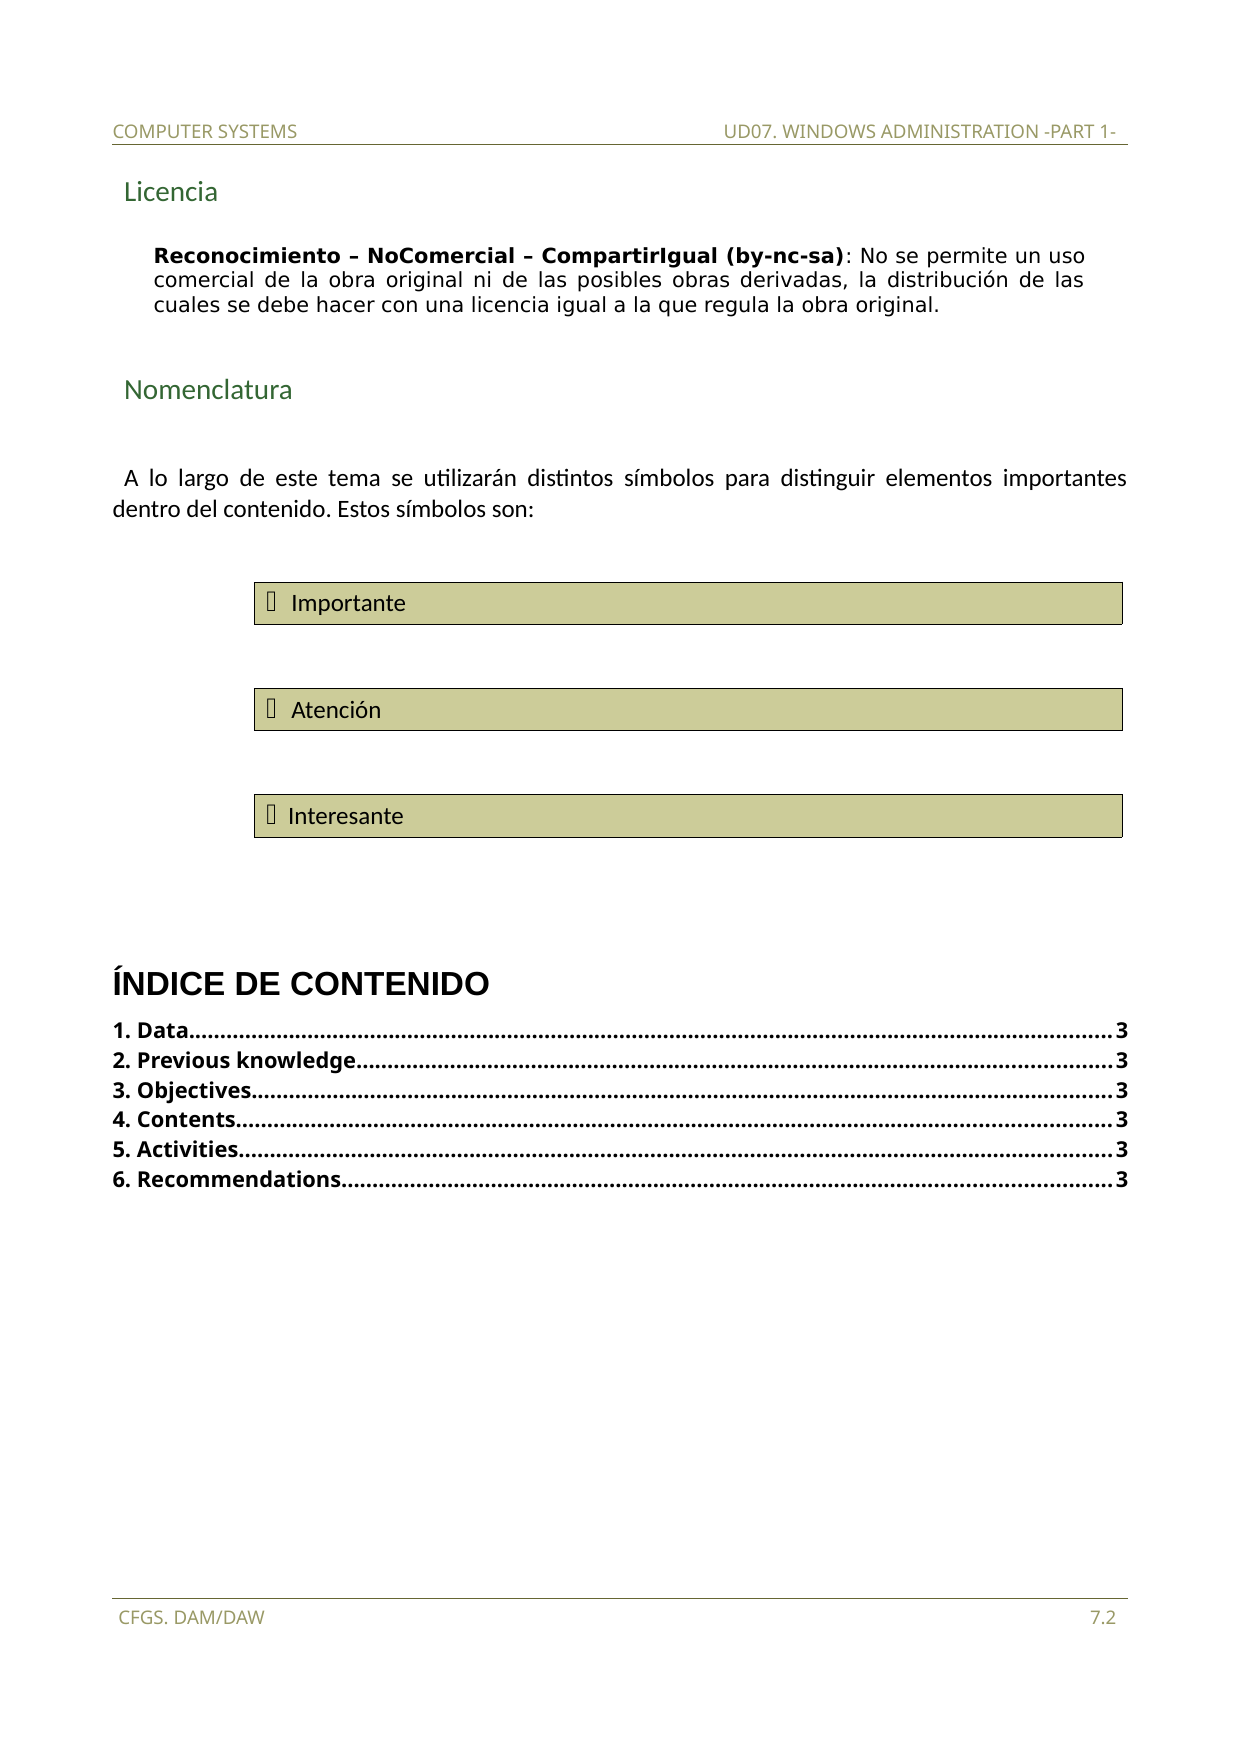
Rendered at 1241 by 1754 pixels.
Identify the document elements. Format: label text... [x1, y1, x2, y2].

text 1. Data 3 [112, 1015, 1128, 1045]
text 3. Objectives 3 [112, 1074, 1128, 1104]
text  Atención [255, 689, 1122, 730]
text  Importante [255, 583, 1122, 624]
subtitle Índice de contenido [112, 964, 1128, 1002]
text Licencia [112, 173, 1128, 209]
text 5. Activities 3 [112, 1134, 1128, 1164]
text 2. Previous knowledge 3 [112, 1045, 1128, 1074]
text Reconocimiento – NoComercial – CompartirIgual (by-nc-sa): No se permite un uso comercial de la obra original ni de las posibles obras derivadas, la distribución de las cuales se debe hacer con una licencia igual a la que regula la obra original. [153, 244, 1086, 317]
text 6. Recommendations 3 [112, 1164, 1128, 1194]
text Nomenclatura [112, 371, 1128, 407]
text 4. Contents 3 [112, 1104, 1128, 1134]
text A lo largo de este tema se utilizarán distintos símbolos para distinguir elementos importantes dentro del contenido. Estos símbolos son: [112, 462, 1128, 523]
text  Interesante [255, 795, 1122, 837]
